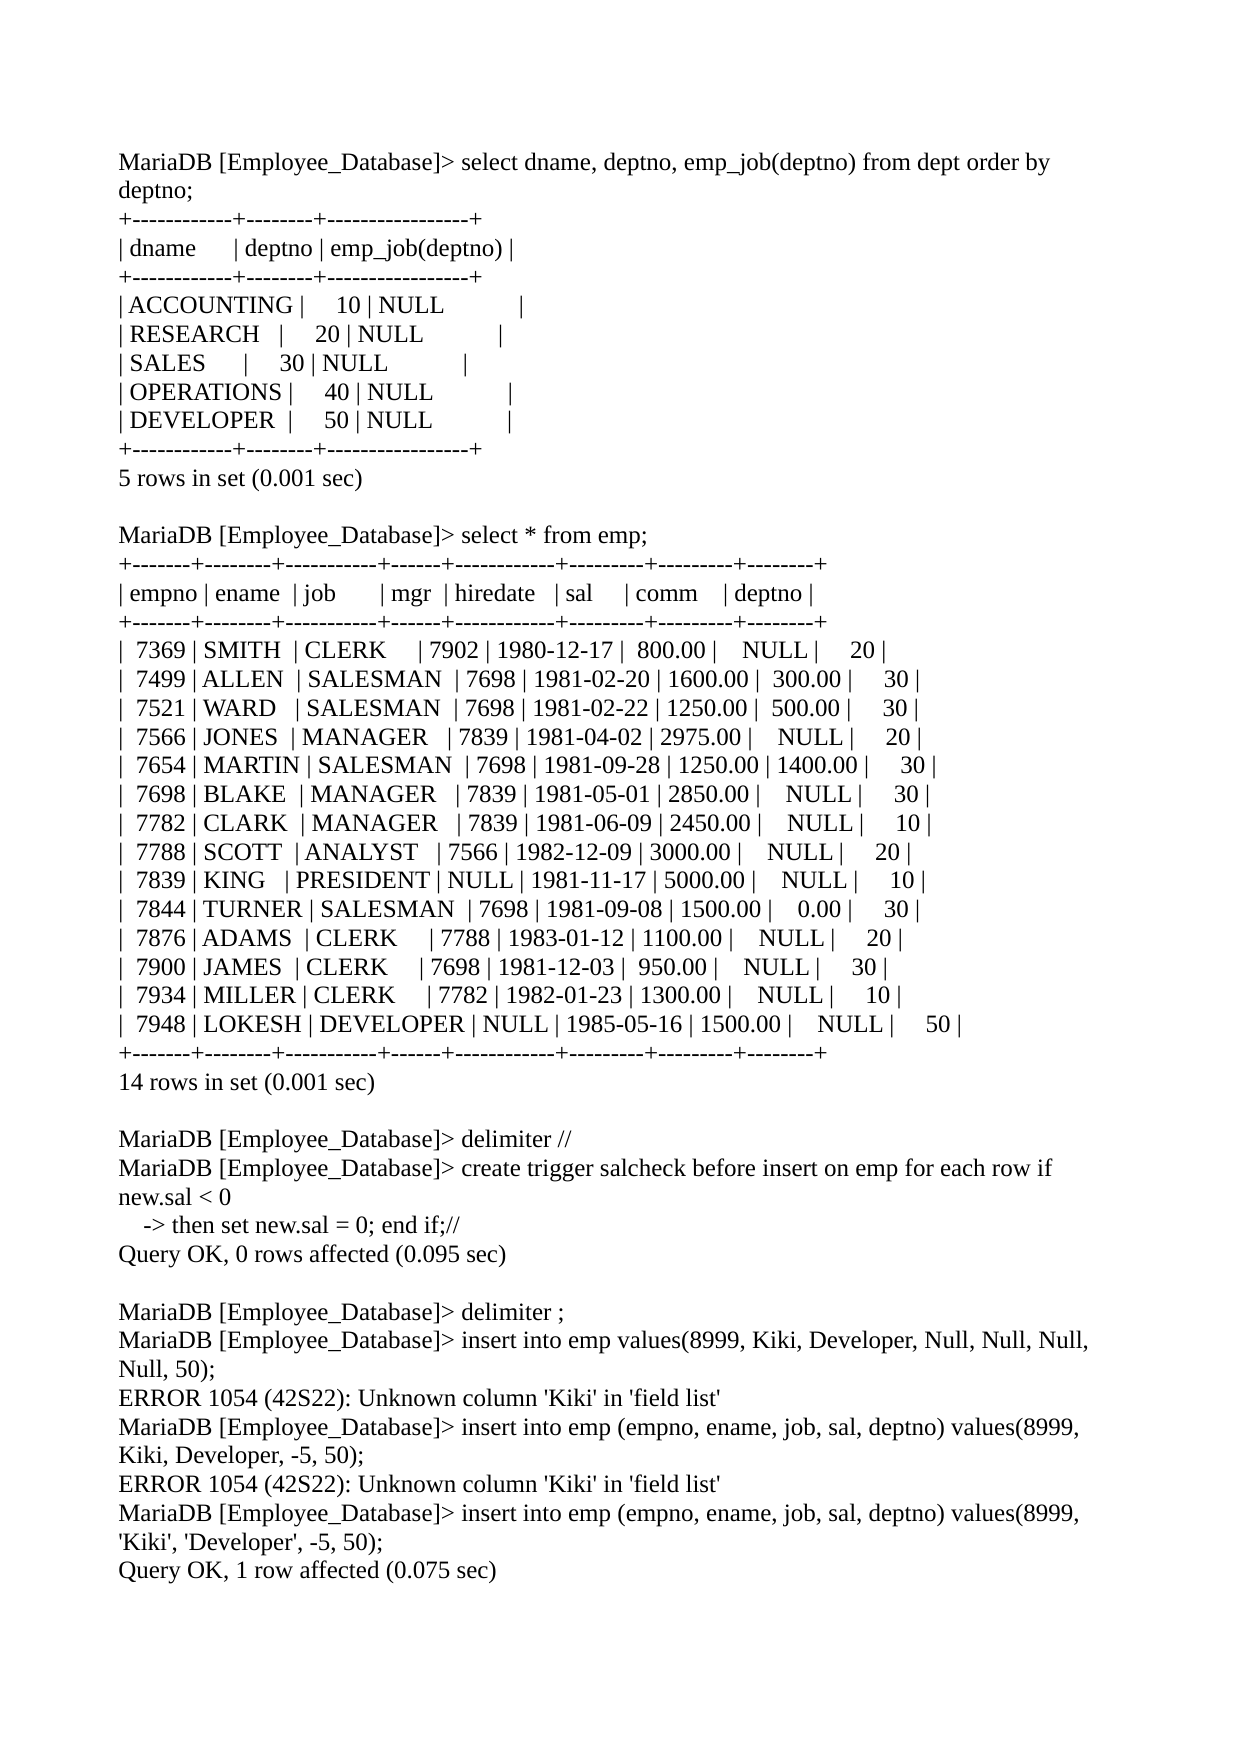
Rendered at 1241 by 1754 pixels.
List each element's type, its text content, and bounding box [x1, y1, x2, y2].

text | 7934 | MILLER | CLERK | 7782 | 1982-01-23 | 1300.00 | NULL | 10 | [118, 981, 1122, 1009]
text Query OK, 1 row affected (0.075 sec) [118, 1556, 1122, 1584]
text Query OK, 0 rows affected (0.095 sec) [118, 1239, 1122, 1268]
text MariaDB [Employee_Database]> insert into emp values(8999, Kiki, Developer, Null, Null, Null, Null, 50); [118, 1326, 1122, 1383]
text | 7521 | WARD | SALESMAN | 7698 | 1981-02-22 | 1250.00 | 500.00 | 30 | [118, 693, 1122, 722]
text | 7948 | LOKESH | DEVELOPER | NULL | 1985-05-16 | 1500.00 | NULL | 50 | [118, 1009, 1122, 1038]
text | DEVELOPER | 50 | NULL | [118, 406, 1122, 434]
text | 7566 | JONES | MANAGER | 7839 | 1981-04-02 | 2975.00 | NULL | 20 | [118, 722, 1122, 751]
text +------------+--------+-----------------+ [118, 204, 1122, 233]
text MariaDB [Employee_Database]> delimiter ; [118, 1297, 1122, 1326]
text +------------+--------+-----------------+ [118, 262, 1122, 291]
text | RESEARCH | 20 | NULL | [118, 319, 1122, 348]
text | OPERATIONS | 40 | NULL | [118, 377, 1122, 406]
text ERROR 1054 (42S22): Unknown column 'Kiki' in 'field list' [118, 1383, 1122, 1412]
text | 7876 | ADAMS | CLERK | 7788 | 1983-01-12 | 1100.00 | NULL | 20 | [118, 923, 1122, 952]
text | 7782 | CLARK | MANAGER | 7839 | 1981-06-09 | 2450.00 | NULL | 10 | [118, 808, 1122, 837]
text | 7839 | KING | PRESIDENT | NULL | 1981-11-17 | 5000.00 | NULL | 10 | [118, 866, 1122, 894]
text | 7900 | JAMES | CLERK | 7698 | 1981-12-03 | 950.00 | NULL | 30 | [118, 952, 1122, 981]
text +-------+--------+-----------+------+------------+---------+---------+--------+ [118, 1038, 1122, 1067]
text +-------+--------+-----------+------+------------+---------+---------+--------+ [118, 607, 1122, 636]
text -> then set new.sal = 0; end if;// [118, 1211, 1122, 1239]
text MariaDB [Employee_Database]> select dname, deptno, emp_job(deptno) from dept order by deptno; [118, 147, 1122, 204]
text 14 rows in set (0.001 sec) [118, 1067, 1122, 1096]
text ERROR 1054 (42S22): Unknown column 'Kiki' in 'field list' [118, 1469, 1122, 1498]
text MariaDB [Employee_Database]> create trigger salcheck before insert on emp for each row if new.sal < 0 [118, 1153, 1122, 1211]
text | 7499 | ALLEN | SALESMAN | 7698 | 1981-02-20 | 1600.00 | 300.00 | 30 | [118, 664, 1122, 693]
text | 7369 | SMITH | CLERK | 7902 | 1980-12-17 | 800.00 | NULL | 20 | [118, 636, 1122, 664]
text MariaDB [Employee_Database]> insert into emp (empno, ename, job, sal, deptno) values(8999, 'Kiki', 'Developer', -5, 50); [118, 1498, 1122, 1556]
text | empno | ename | job | mgr | hiredate | sal | comm | deptno | [118, 578, 1122, 607]
text | ACCOUNTING | 10 | NULL | [118, 291, 1122, 319]
text MariaDB [Employee_Database]> insert into emp (empno, ename, job, sal, deptno) values(8999, Kiki, Developer, -5, 50); [118, 1412, 1122, 1469]
text | 7698 | BLAKE | MANAGER | 7839 | 1981-05-01 | 2850.00 | NULL | 30 | [118, 779, 1122, 808]
text | 7654 | MARTIN | SALESMAN | 7698 | 1981-09-28 | 1250.00 | 1400.00 | 30 | [118, 751, 1122, 779]
text +-------+--------+-----------+------+------------+---------+---------+--------+ [118, 549, 1122, 578]
text 5 rows in set (0.001 sec) [118, 463, 1122, 492]
text | dname | deptno | emp_job(deptno) | [118, 233, 1122, 262]
text | 7844 | TURNER | SALESMAN | 7698 | 1981-09-08 | 1500.00 | 0.00 | 30 | [118, 894, 1122, 923]
text | 7788 | SCOTT | ANALYST | 7566 | 1982-12-09 | 3000.00 | NULL | 20 | [118, 837, 1122, 866]
text +------------+--------+-----------------+ [118, 434, 1122, 463]
text MariaDB [Employee_Database]> select * from emp; [118, 521, 1122, 549]
text MariaDB [Employee_Database]> delimiter // [118, 1124, 1122, 1153]
text | SALES | 30 | NULL | [118, 348, 1122, 377]
